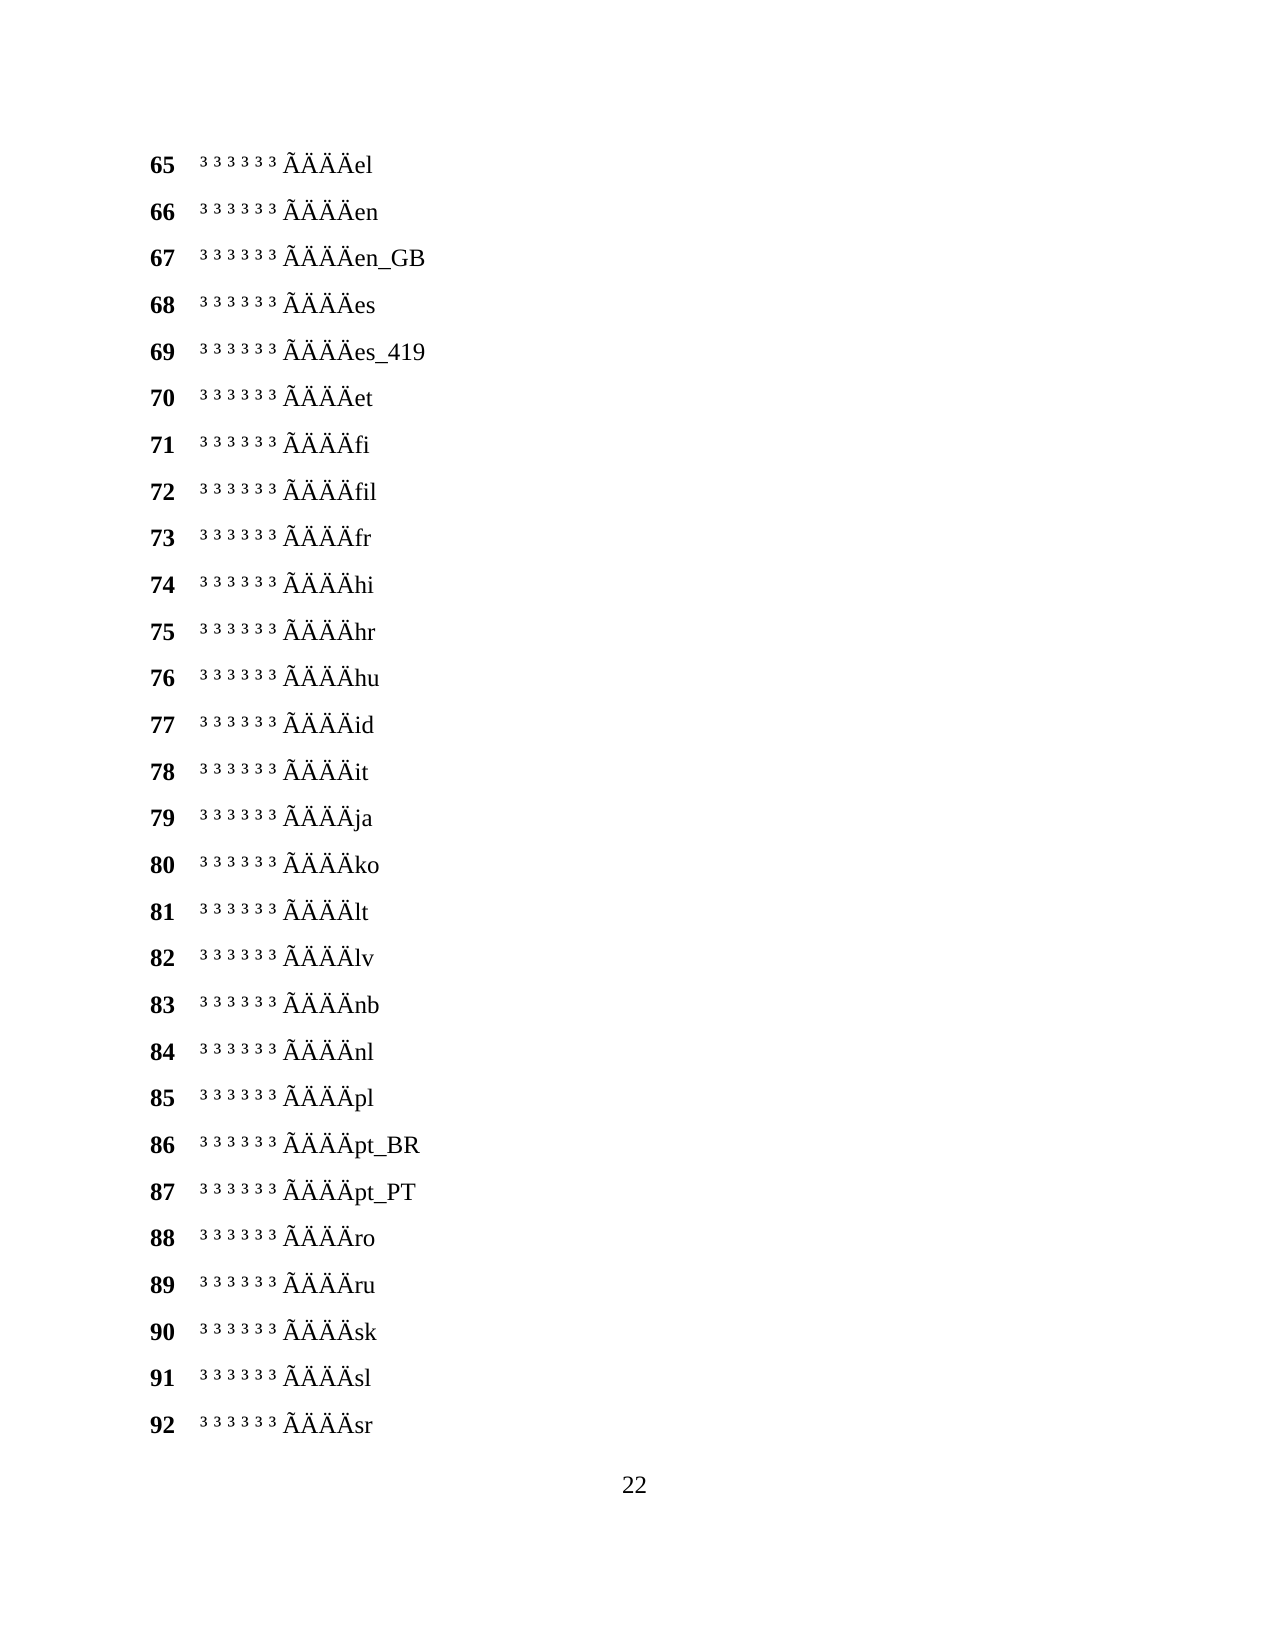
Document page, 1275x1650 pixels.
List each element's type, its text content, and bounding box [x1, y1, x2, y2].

text 79 ³ ³ ³ ³ ³ ³ ÃÄÄÄja [150, 803, 1125, 832]
text 68 ³ ³ ³ ³ ³ ³ ÃÄÄÄes [150, 290, 1125, 319]
text 82 ³ ³ ³ ³ ³ ³ ÃÄÄÄlv [150, 943, 1125, 972]
text 74 ³ ³ ³ ³ ³ ³ ÃÄÄÄhi [150, 570, 1125, 599]
text 88 ³ ³ ³ ³ ³ ³ ÃÄÄÄro [150, 1223, 1125, 1252]
text 77 ³ ³ ³ ³ ³ ³ ÃÄÄÄid [150, 710, 1125, 739]
text 70 ³ ³ ³ ³ ³ ³ ÃÄÄÄet [150, 383, 1125, 412]
text 91 ³ ³ ³ ³ ³ ³ ÃÄÄÄsl [150, 1363, 1125, 1392]
text 67 ³ ³ ³ ³ ³ ³ ÃÄÄÄen_GB [150, 243, 1125, 272]
text 72 ³ ³ ³ ³ ³ ³ ÃÄÄÄfil [150, 477, 1125, 505]
text 78 ³ ³ ³ ³ ³ ³ ÃÄÄÄit [150, 757, 1125, 785]
text 76 ³ ³ ³ ³ ³ ³ ÃÄÄÄhu [150, 663, 1125, 692]
text 86 ³ ³ ³ ³ ³ ³ ÃÄÄÄpt_BR [150, 1130, 1125, 1159]
text 66 ³ ³ ³ ³ ³ ³ ÃÄÄÄen [150, 197, 1125, 225]
text 80 ³ ³ ³ ³ ³ ³ ÃÄÄÄko [150, 850, 1125, 879]
text 89 ³ ³ ³ ³ ³ ³ ÃÄÄÄru [150, 1270, 1125, 1299]
text 83 ³ ³ ³ ³ ³ ³ ÃÄÄÄnb [150, 990, 1125, 1019]
text 71 ³ ³ ³ ³ ³ ³ ÃÄÄÄfi [150, 430, 1125, 459]
text 92 ³ ³ ³ ³ ³ ³ ÃÄÄÄsr [150, 1410, 1125, 1439]
text 84 ³ ³ ³ ³ ³ ³ ÃÄÄÄnl [150, 1037, 1125, 1065]
text 81 ³ ³ ³ ³ ³ ³ ÃÄÄÄlt [150, 897, 1125, 925]
text 65 ³ ³ ³ ³ ³ ³ ÃÄÄÄel [150, 150, 1125, 179]
text 73 ³ ³ ³ ³ ³ ³ ÃÄÄÄfr [150, 523, 1125, 552]
text 69 ³ ³ ³ ³ ³ ³ ÃÄÄÄes_419 [150, 337, 1125, 365]
text 87 ³ ³ ³ ³ ³ ³ ÃÄÄÄpt_PT [150, 1177, 1125, 1205]
text 90 ³ ³ ³ ³ ³ ³ ÃÄÄÄsk [150, 1317, 1125, 1345]
text 75 ³ ³ ³ ³ ³ ³ ÃÄÄÄhr [150, 617, 1125, 645]
text 85 ³ ³ ³ ³ ³ ³ ÃÄÄÄpl [150, 1083, 1125, 1112]
